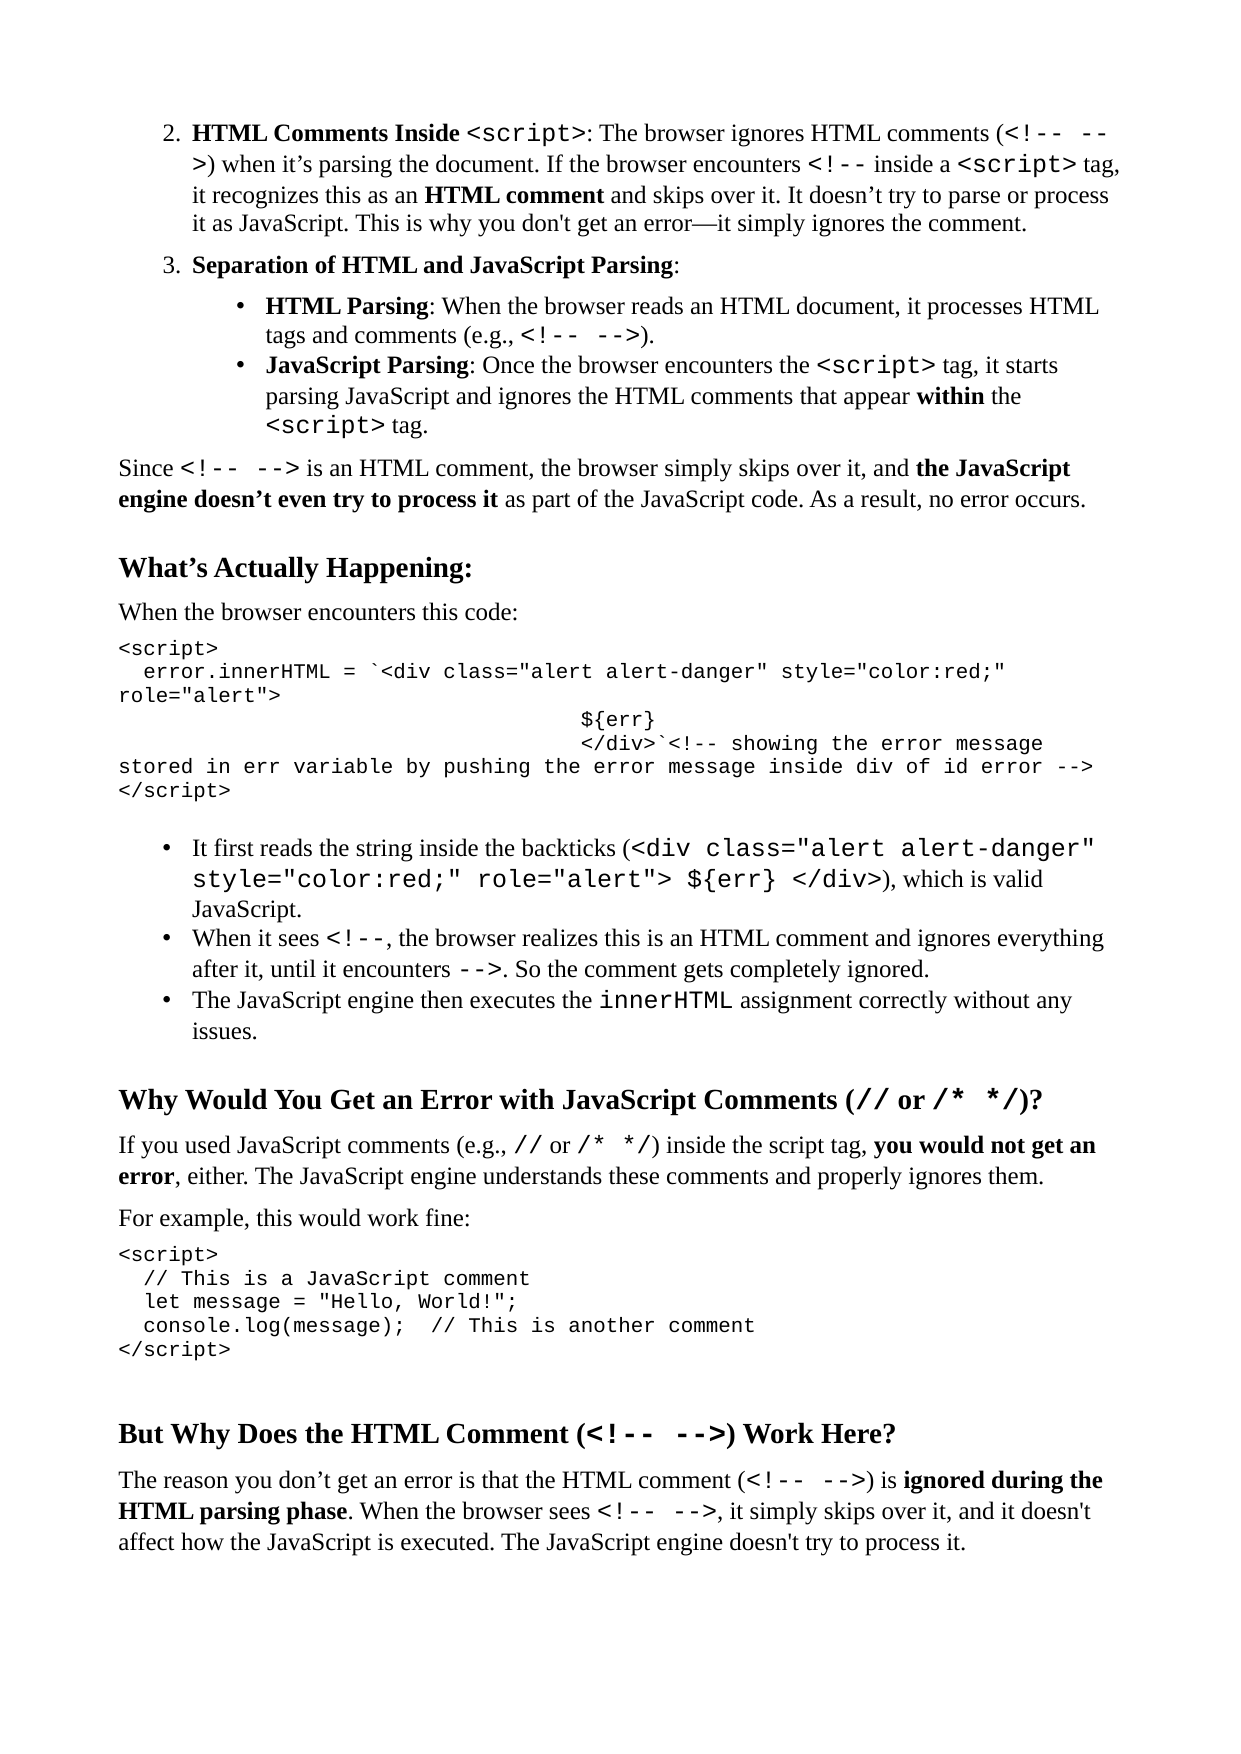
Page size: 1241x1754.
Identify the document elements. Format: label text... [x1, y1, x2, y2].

text <script> [118, 1244, 1122, 1268]
list It first reads the string inside the backticks (<div class="alert alert-danger" style="color:red;" role="alert"> ${err} </div>), which is valid JavaScript. [162, 833, 1122, 923]
text ${err} [118, 709, 1122, 732]
list JavaScript Parsing: Once the browser encounters the <script> tag, it starts parsing JavaScript and ignores the HTML comments that appear within the <script> tag. [236, 351, 1122, 441]
text For example, this would work fine: [118, 1203, 1122, 1231]
text </script> [118, 1338, 1122, 1362]
text console.log(message); // This is another comment [118, 1315, 1122, 1338]
list HTML Comments Inside <script>: The browser ignores HTML comments (<!-- -->) when it’s parsing the document. If the browser encounters <!-- inside a <script> tag, it recognizes this as an HTML comment and skips over it. It doesn’t try to parse or process it as JavaScript. This is why you don't get an error—it simply ignores the comment. [162, 118, 1122, 237]
subtitle Why Would You Get an Error with JavaScript Comments (// or /* */)? [118, 1082, 1122, 1118]
text // This is a JavaScript comment [118, 1268, 1122, 1291]
text error.innerHTML = `<div class="alert alert-danger" style="color:red;" role="alert"> [118, 662, 1122, 709]
text The reason you don’t get an error is that the HTML comment (<!-- -->) is ignored during the HTML parsing phase. When the browser sees <!-- -->, it simply skips over it, and it doesn't affect how the JavaScript is executed. The JavaScript engine doesn't try to process it. [118, 1465, 1122, 1556]
list Separation of HTML and JavaScript Parsing: [162, 250, 1122, 278]
text </div>`<!-- showing the error message stored in err variable by pushing the error message inside div of id error --> [118, 732, 1122, 780]
text <script> [118, 638, 1122, 662]
text When the browser encounters this code: [118, 597, 1122, 625]
text let message = "Hello, World!"; [118, 1291, 1122, 1315]
list HTML Parsing: When the browser reads an HTML document, it processes HTML tags and comments (e.g., <!-- -->). [236, 291, 1122, 351]
text </script> [118, 780, 1122, 803]
subtitle What’s Actually Happening: [118, 551, 1122, 584]
subtitle But Why Does the HTML Comment (<!-- -->) Work Here? [118, 1417, 1122, 1453]
list The JavaScript engine then executes the innerHTML assignment correctly without any issues. [162, 985, 1122, 1044]
text Since <!-- --> is an HTML comment, the browser simply skips over it, and the JavaScript engine doesn’t even try to process it as part of the JavaScript code. As a result, no error occurs. [118, 453, 1122, 513]
list When it sees <!--, the browser realizes this is an HTML comment and ignores everything after it, until it encounters -->. So the comment gets completely ignored. [162, 923, 1122, 985]
text If you used JavaScript comments (e.g., // or /* */) inside the script tag, you would not get an error, either. The JavaScript engine understands these comments and properly ignores them. [118, 1131, 1122, 1190]
